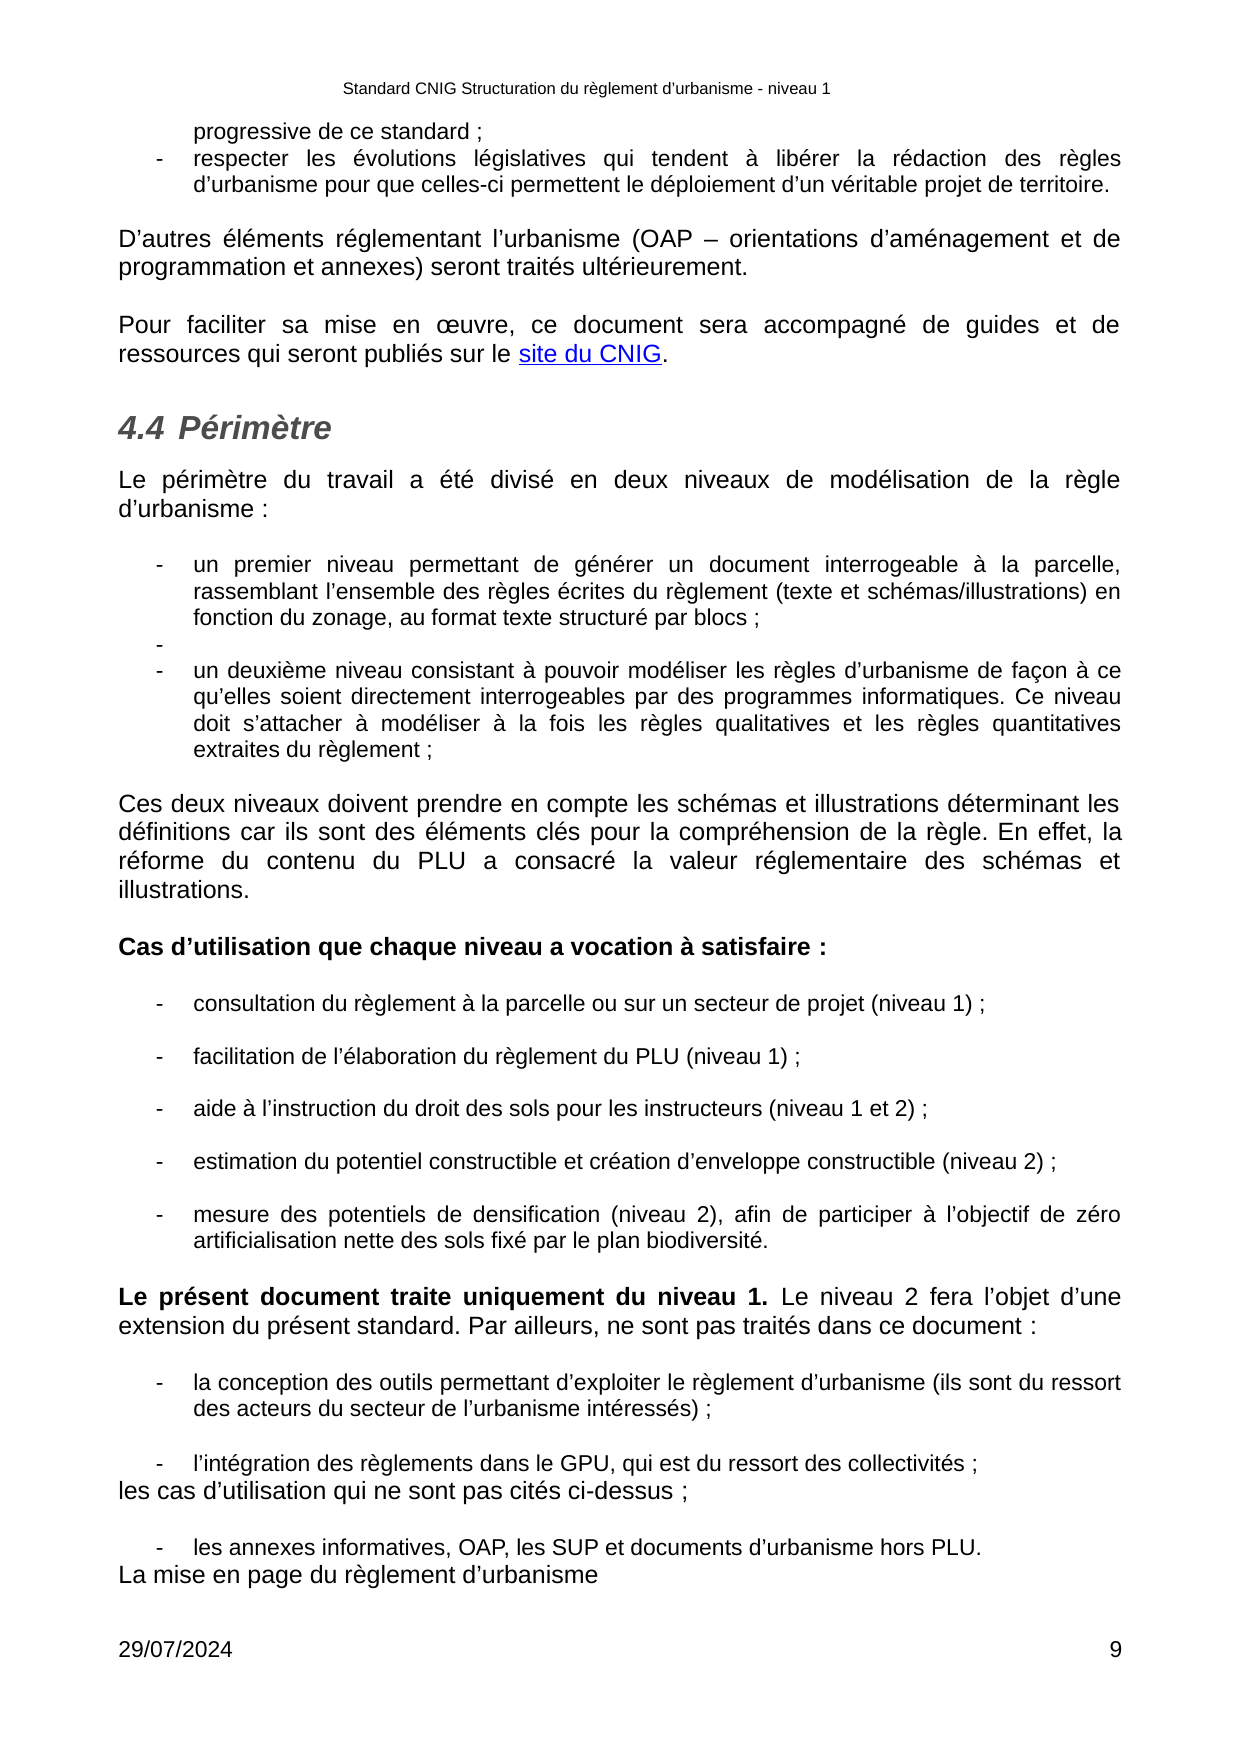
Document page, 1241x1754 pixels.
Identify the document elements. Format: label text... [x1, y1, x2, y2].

text Ces deux niveaux doivent prendre en compte les schémas et illustrations déterminant les définitions car ils sont des éléments clés pour la compréhension de la règle. En effet, la réforme du contenu du PLU a consacré la valeur réglementaire des schémas et illustrations. [118, 789, 1122, 904]
list les annexes informatives, OAP, les SUP et documents d’urbanisme hors PLU. [156, 1534, 1122, 1560]
list l’intégration des règlements dans le GPU, qui est du ressort des collectivités ; [156, 1450, 1122, 1476]
text Cas d’utilisation que chaque niveau a vocation à satisfaire : [118, 932, 1122, 961]
list respecter les évolutions législatives qui tendent à libérer la rédaction des règles d’urbanisme pour que celles-ci permettent le déploiement d’un véritable projet de territoire. [156, 144, 1122, 197]
text Pour faciliter sa mise en œuvre, ce document sera accompagné de guides et de ressources qui seront publiés sur le site du CNIG. [118, 310, 1122, 367]
subtitle Périmètre [118, 408, 1122, 447]
list la conception des outils permettant d’exploiter le règlement d’urbanisme (ils sont du ressort des acteurs du secteur de l’urbanisme intéressés) ; [156, 1368, 1122, 1421]
list mesure des potentiels de densification (niveau 2), afin de participer à l’objectif de zéro artificialisation nette des sols fixé par le plan biodiversité. [156, 1201, 1122, 1253]
list un deuxième niveau consistant à pouvoir modéliser les règles d’urbanisme de façon à ce qu’elles soient directement interrogeables par des programmes informatiques. Ce niveau doit s’attacher à modéliser à la fois les règles qualitatives et les règles quantitatives extraites du règlement ; [156, 657, 1122, 762]
text La mise en page du règlement d’urbanisme [118, 1560, 1122, 1589]
text Le présent document traite uniquement du niveau 1. Le niveau 2 fera l’objet d’une extension du présent standard. Par ailleurs, ne sont pas traités dans ce document : [118, 1282, 1122, 1340]
list un premier niveau permettant de générer un document interrogeable à la parcelle, rassemblant l’ensemble des règles écrites du règlement (texte et schémas/illustrations) en fonction du zonage, au format texte structuré par blocs ; [156, 551, 1122, 631]
list consultation du règlement à la parcelle ou sur un secteur de projet (niveau 1) ; [156, 990, 1122, 1016]
text D’autres éléments réglementant l’urbanisme (OAP – orientations d’aménagement et de programmation et annexes) seront traités ultérieurement. [118, 223, 1122, 281]
text les cas d’utilisation qui ne sont pas cités ci-dessus ; [118, 1476, 1122, 1505]
list facilitation de l’élaboration du règlement du PLU (niveau 1) ; [156, 1043, 1122, 1069]
text Le périmètre du travail a été divisé en deux niveaux de modélisation de la règle d’urbanisme : [118, 465, 1122, 523]
list progressive de ce standard ; [156, 118, 1122, 144]
list aide à l’instruction du droit des sols pour les instructeurs (niveau 1 et 2) ; [156, 1095, 1122, 1122]
list estimation du potentiel constructible et création d’enveloppe constructible (niveau 2) ; [156, 1148, 1122, 1174]
